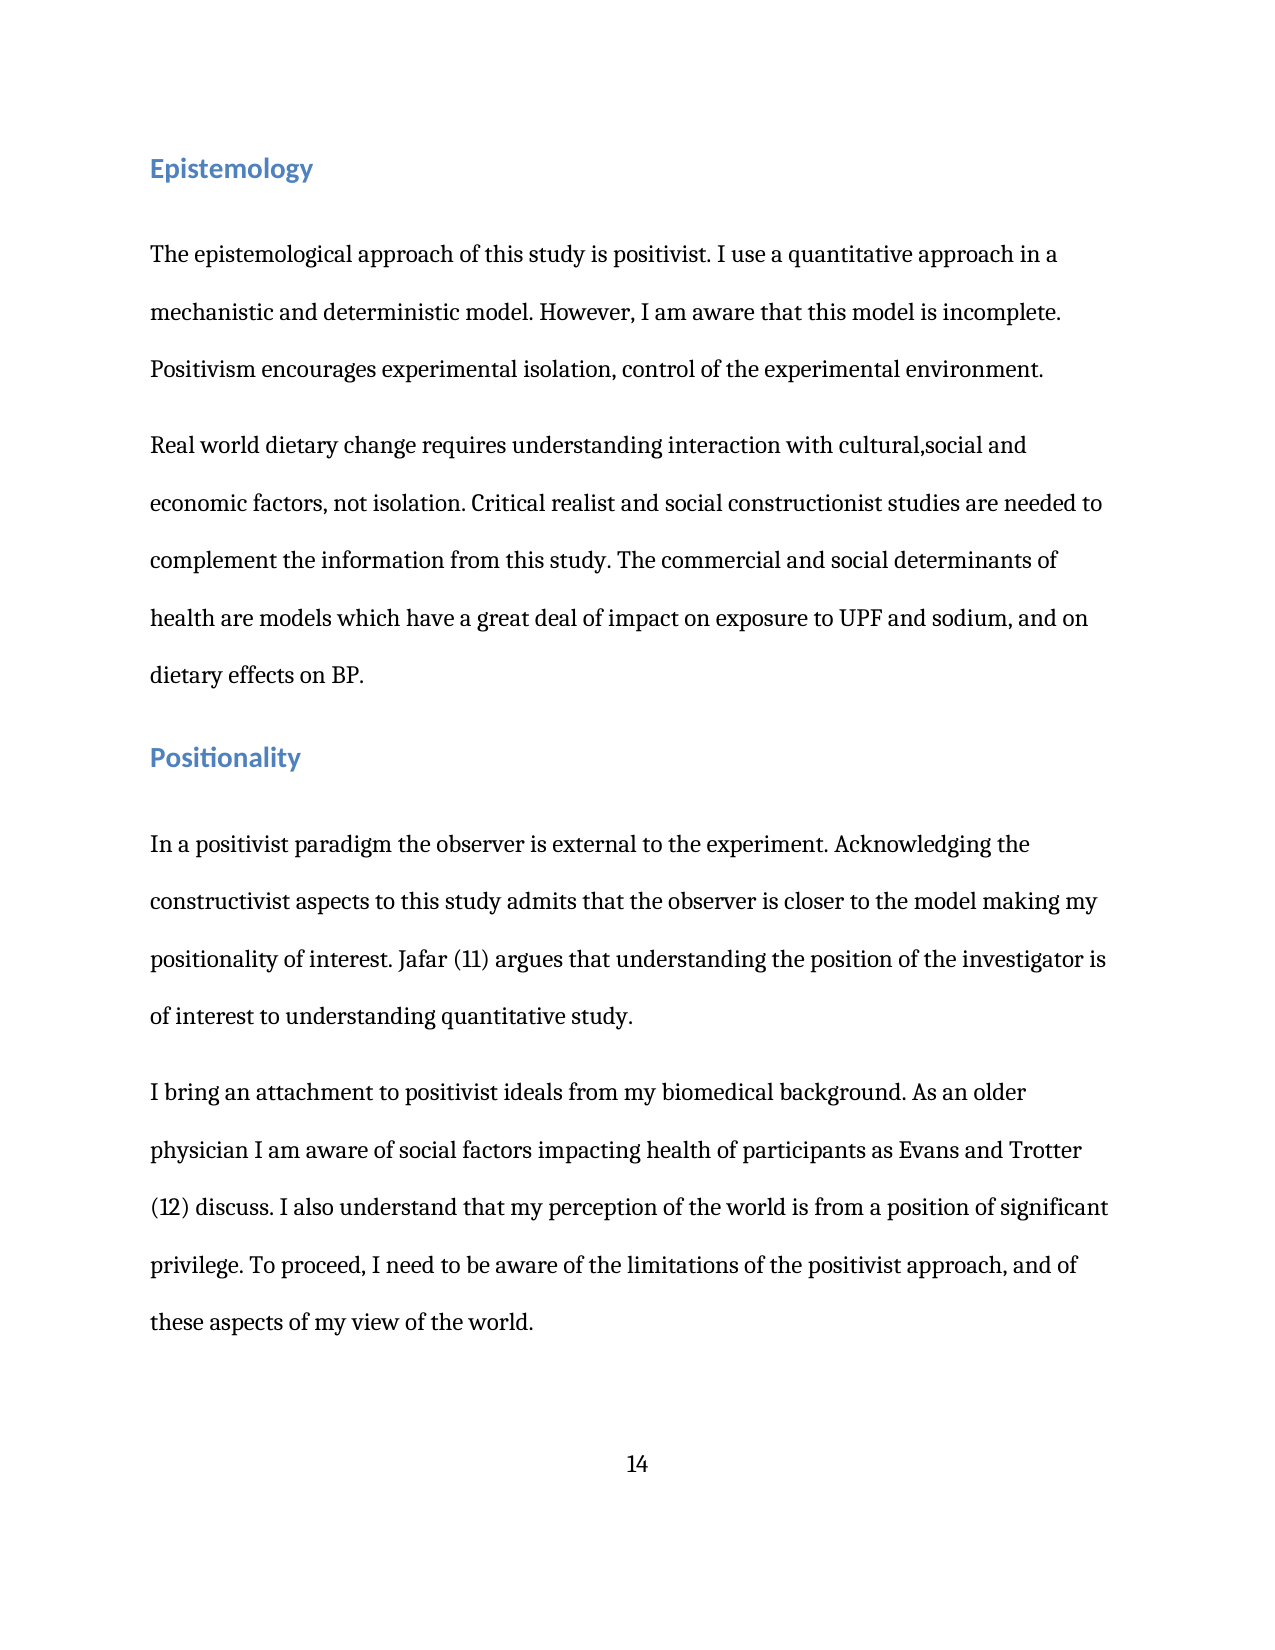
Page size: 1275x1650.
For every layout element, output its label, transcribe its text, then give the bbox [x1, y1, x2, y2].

text The epistemological approach of this study is positivist. I use a quantitative approach in a mechanistic and deterministic model. However, I am aware that this model is incomplete. Positivism encourages experimental isolation, control of the experimental environment. [150, 240, 1125, 384]
subtitle Positionality [150, 739, 1125, 775]
subtitle Epistemology [150, 150, 1125, 186]
text I bring an attachment to positivist ideals from my biomedical background. As an older physician I am aware of social factors impacting health of participants as Evans and Trotter (12) discuss. I also understand that my perception of the world is from a position of significant privilege. To proceed, I need to be aware of the limitations of the positivist approach, and of these aspects of my view of the world. [150, 1078, 1125, 1337]
text Real world dietary change requires understanding interaction with cultural,social and economic factors, not isolation. Critical realist and social constructionist studies are needed to complement the information from this study. The commercial and social determinants of health are models which have a great deal of impact on exposure to UPF and sodium, and on dietary effects on BP. [150, 431, 1125, 690]
text In a positivist paradigm the observer is external to the experiment. Acknowledging the constructivist aspects to this study admits that the observer is closer to the model making my positionality of interest. Jafar (11) argues that understanding the position of the investigator is of interest to understanding quantitative study. [150, 829, 1125, 1031]
